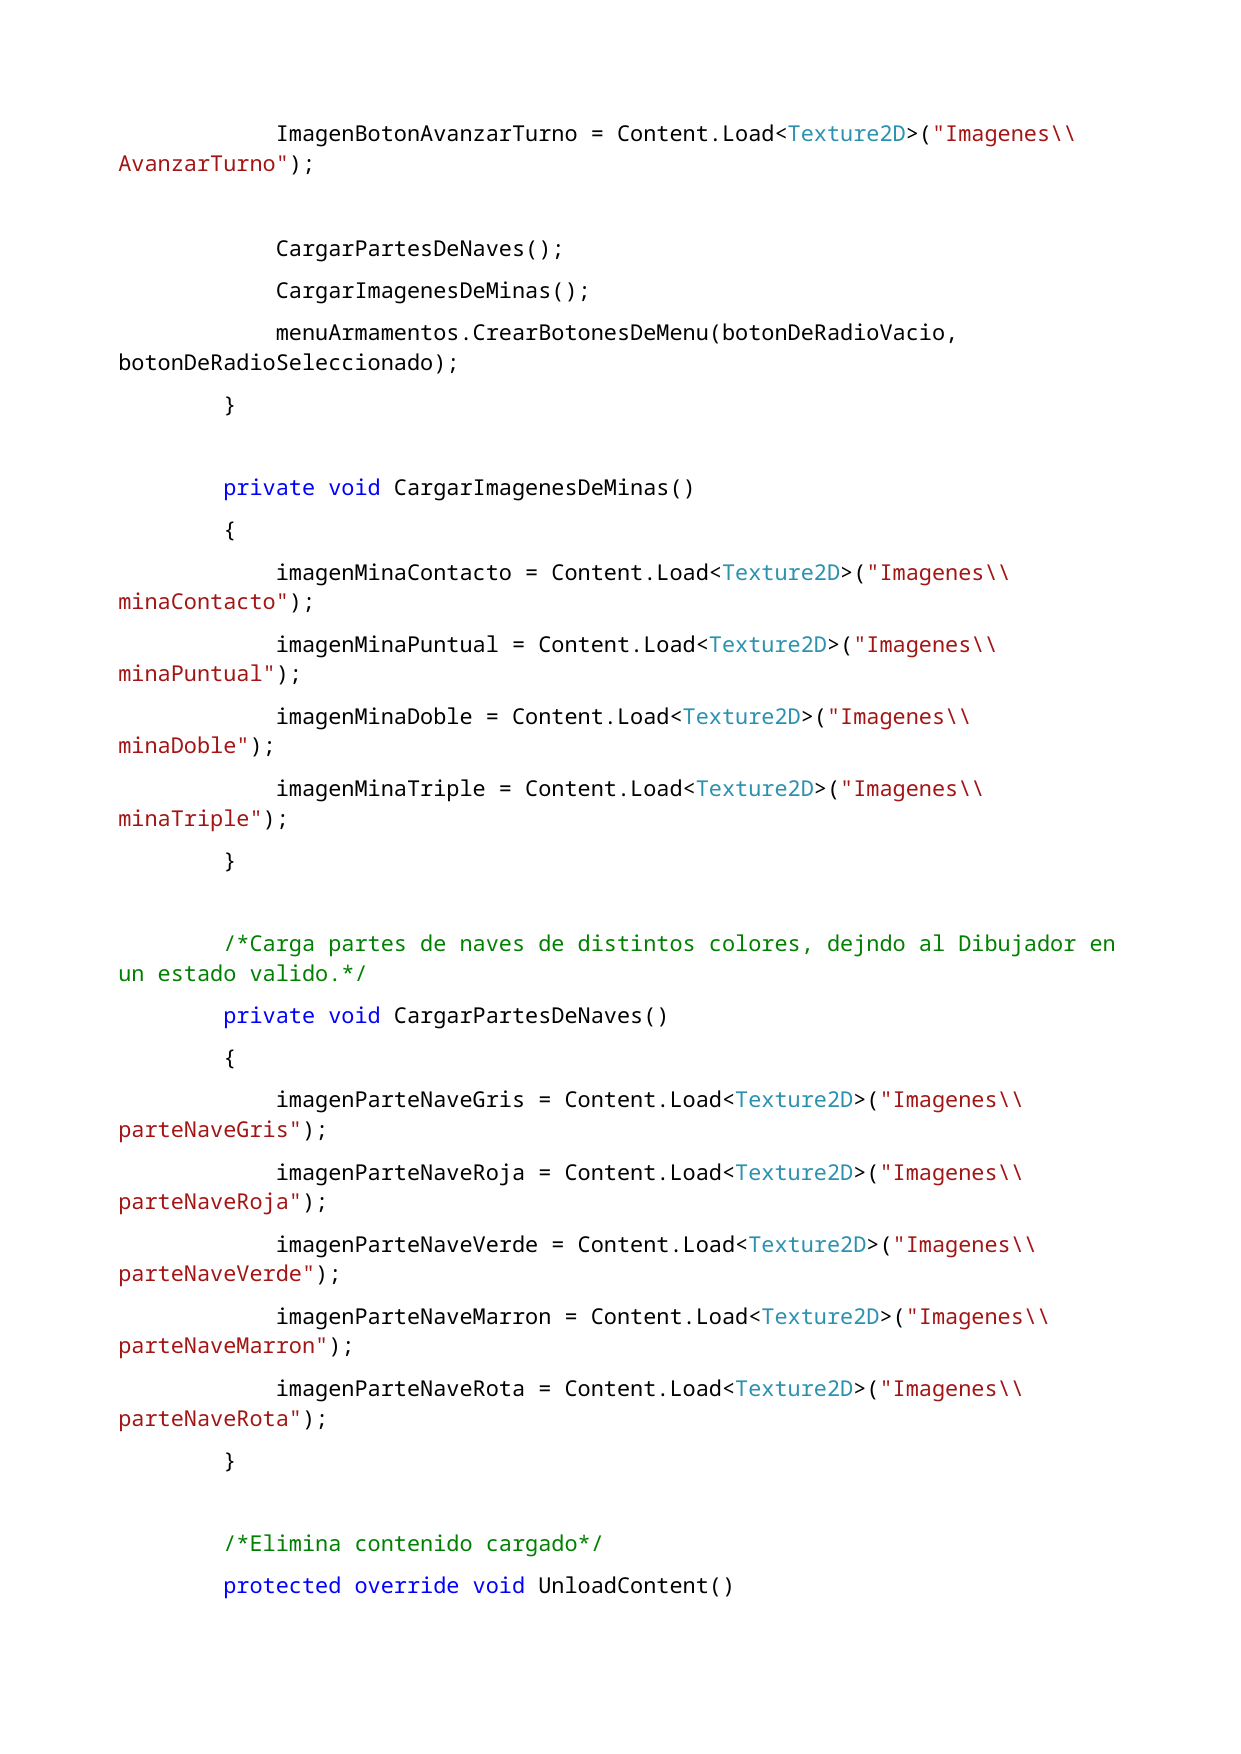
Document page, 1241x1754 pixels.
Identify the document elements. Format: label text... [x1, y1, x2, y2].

text ImagenBotonAvanzarTurno = Content.Load<Texture2D>("Imagenes\\AvanzarTurno"); [118, 118, 1122, 178]
text imagenMinaDoble = Content.Load<Texture2D>("Imagenes\\minaDoble"); [118, 701, 1122, 760]
text imagenMinaTriple = Content.Load<Texture2D>("Imagenes\\minaTriple"); [118, 773, 1122, 832]
text menuArmamentos.CrearBotonesDeMenu(botonDeRadioVacio, botonDeRadioSeleccionado); [118, 317, 1122, 377]
text /*Elimina contenido cargado*/ [118, 1528, 1122, 1557]
text imagenParteNaveMarron = Content.Load<Texture2D>("Imagenes\\parteNaveMarron"); [118, 1301, 1122, 1360]
text imagenParteNaveVerde = Content.Load<Texture2D>("Imagenes\\parteNaveVerde"); [118, 1228, 1122, 1288]
text imagenMinaContacto = Content.Load<Texture2D>("Imagenes\\minaContacto"); [118, 557, 1122, 616]
text } [118, 845, 1122, 875]
text private void CargarImagenesDeMinas() [118, 472, 1122, 502]
text CargarImagenesDeMinas(); [118, 275, 1122, 304]
text } [118, 389, 1122, 419]
text imagenParteNaveRoja = Content.Load<Texture2D>("Imagenes\\parteNaveRoja"); [118, 1156, 1122, 1216]
text imagenMinaPuntual = Content.Load<Texture2D>("Imagenes\\minaPuntual"); [118, 629, 1122, 688]
text CargarPartesDeNaves(); [118, 232, 1122, 262]
text imagenParteNaveRota = Content.Load<Texture2D>("Imagenes\\parteNaveRota"); [118, 1373, 1122, 1432]
text { [118, 1042, 1122, 1072]
text /*Carga partes de naves de distintos colores, dejndo al Dibujador en un estado valido.*/ [118, 928, 1122, 987]
text } [118, 1445, 1122, 1474]
text imagenParteNaveGris = Content.Load<Texture2D>("Imagenes\\parteNaveGris"); [118, 1084, 1122, 1144]
text protected override void UnloadContent() [118, 1570, 1122, 1600]
text private void CargarPartesDeNaves() [118, 1000, 1122, 1029]
text { [118, 514, 1122, 544]
